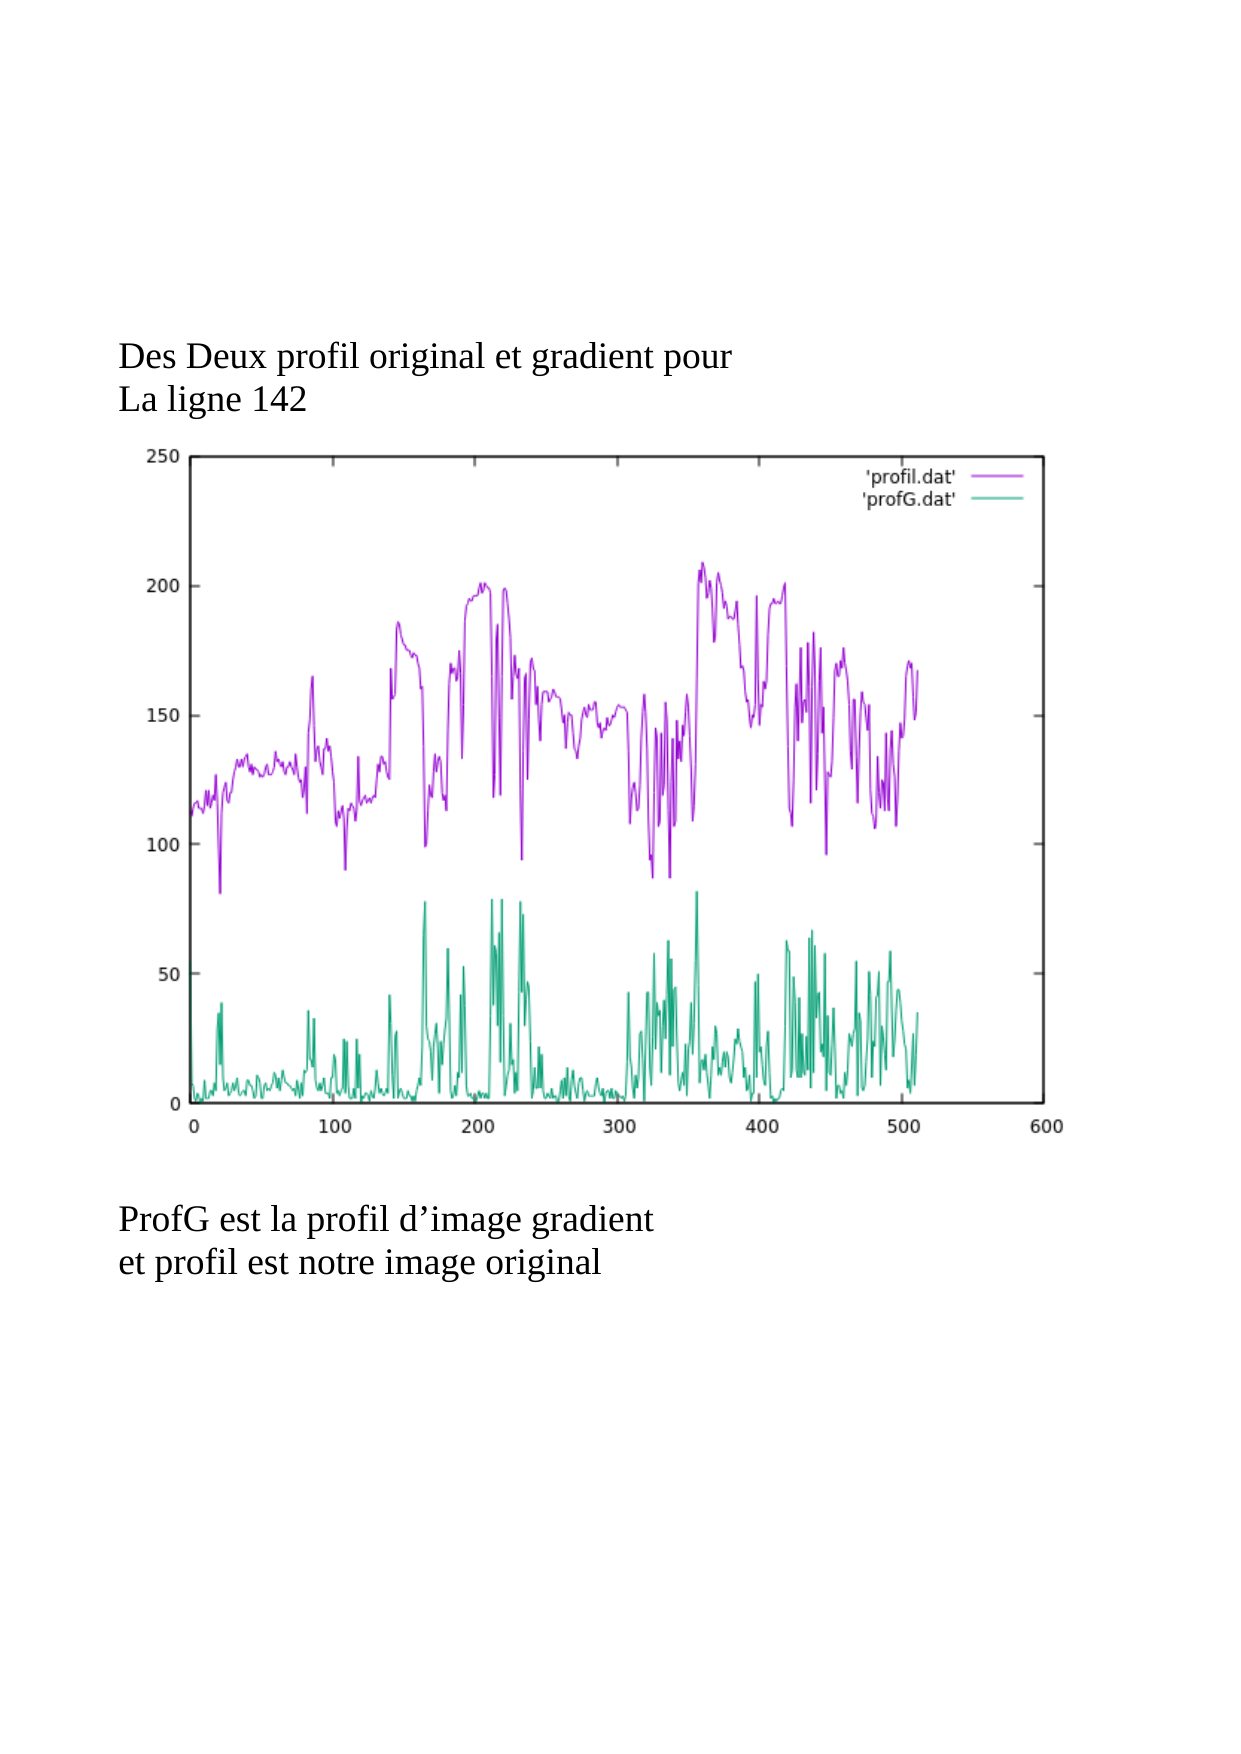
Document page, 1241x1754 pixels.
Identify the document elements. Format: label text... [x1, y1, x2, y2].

text La ligne 142 [118, 377, 1122, 420]
text ProfG est la profil d’image gradient [118, 1196, 1122, 1239]
picture [122, 433, 1075, 1148]
text Des Deux profil original et gradient pour [118, 334, 1122, 377]
text et profil est notre image original [118, 1239, 1122, 1282]
